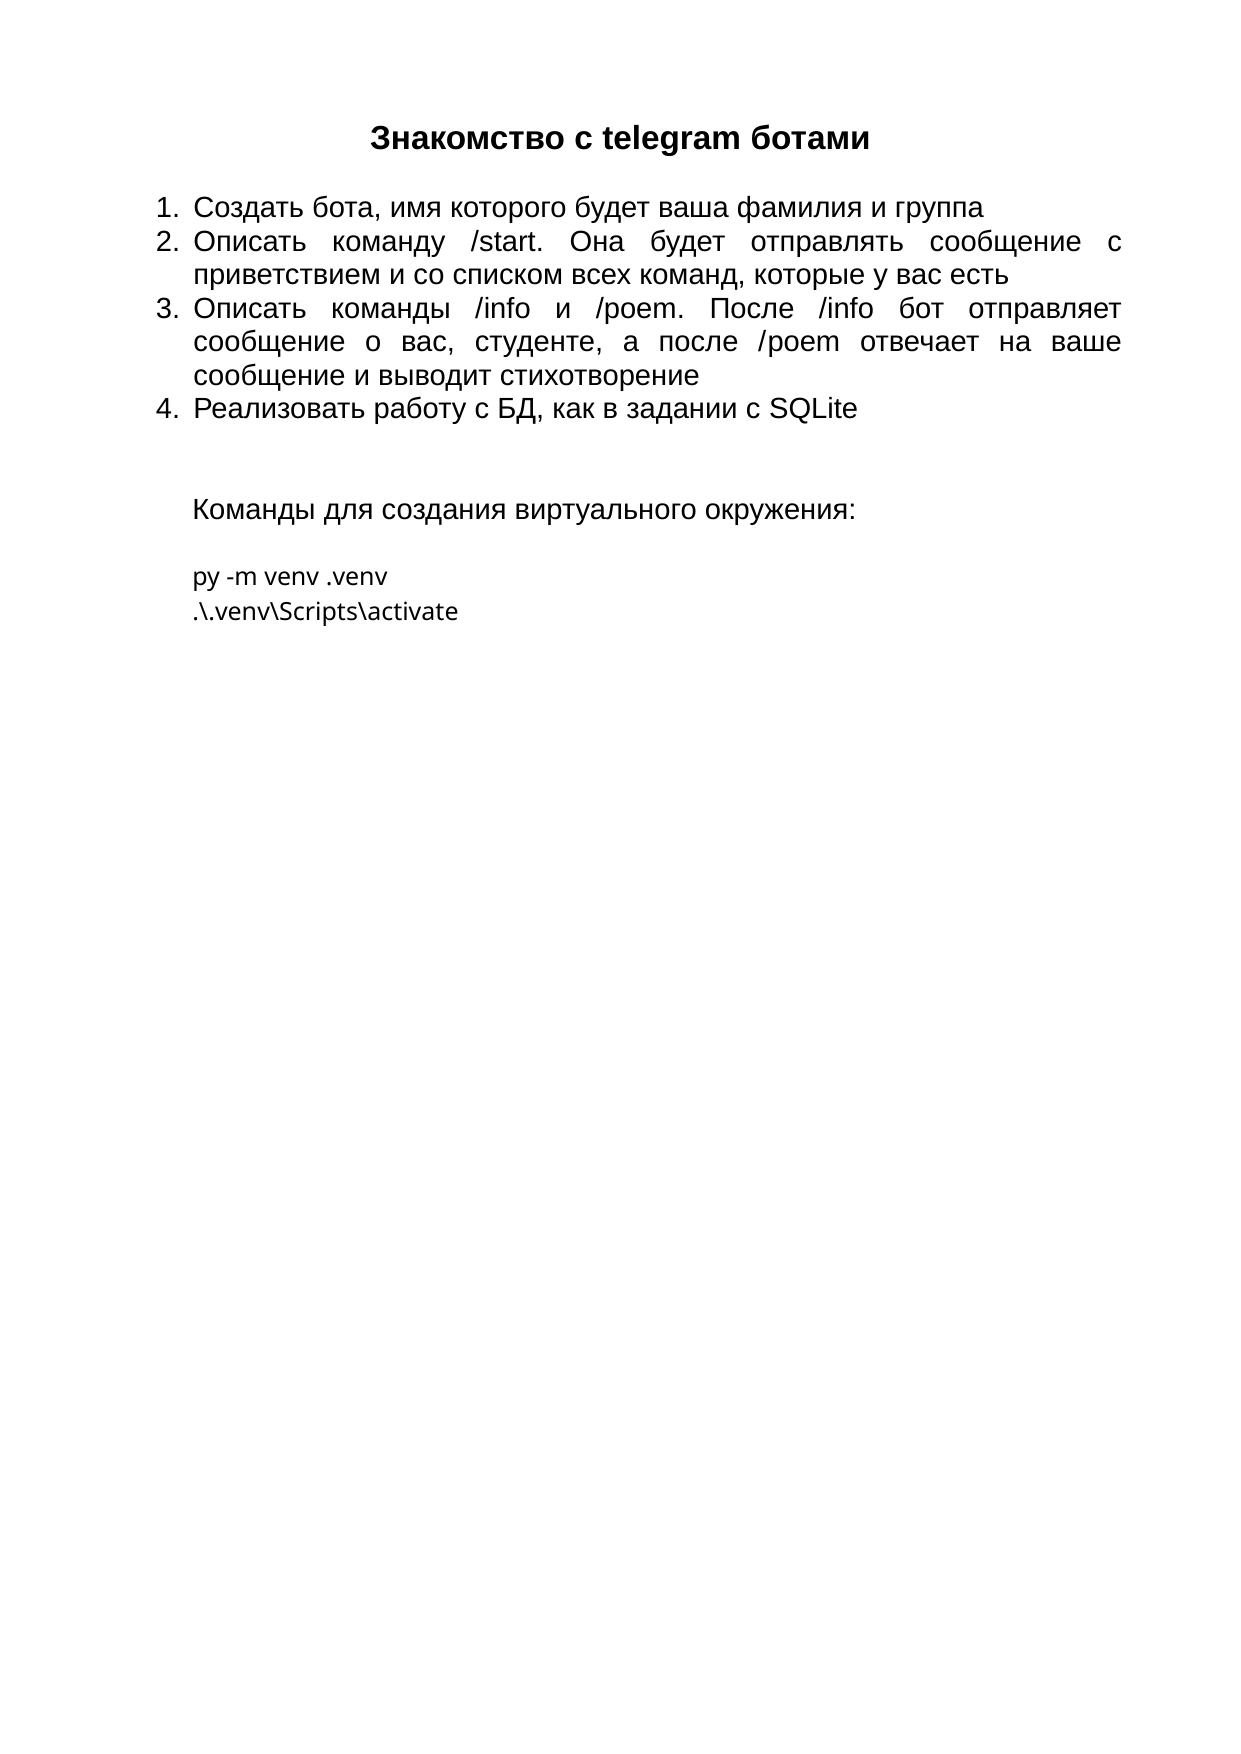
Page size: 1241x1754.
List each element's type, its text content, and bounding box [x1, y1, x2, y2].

text Знакомство с telegram ботами [118, 118, 1122, 157]
text Команды для создания виртуального окружения: [118, 492, 1122, 526]
list Создать бота, имя которого будет ваша фамилия и группа [156, 190, 1122, 224]
text py -m venv .venv [118, 559, 1122, 593]
text .\.venv\Scripts\activate [118, 593, 1122, 628]
list Описать команду /start. Она будет отправлять сообщение с приветствием и со списком всех команд, которые у вас есть [156, 224, 1122, 291]
list Реализовать работу с БД, как в задании с SQLite [156, 391, 1122, 425]
list Описать команды /info и /poem. После /info бот отправляет сообщение о вас, студенте, а после /poem отвечает на ваше сообщение и выводит стихотворение [156, 291, 1122, 391]
